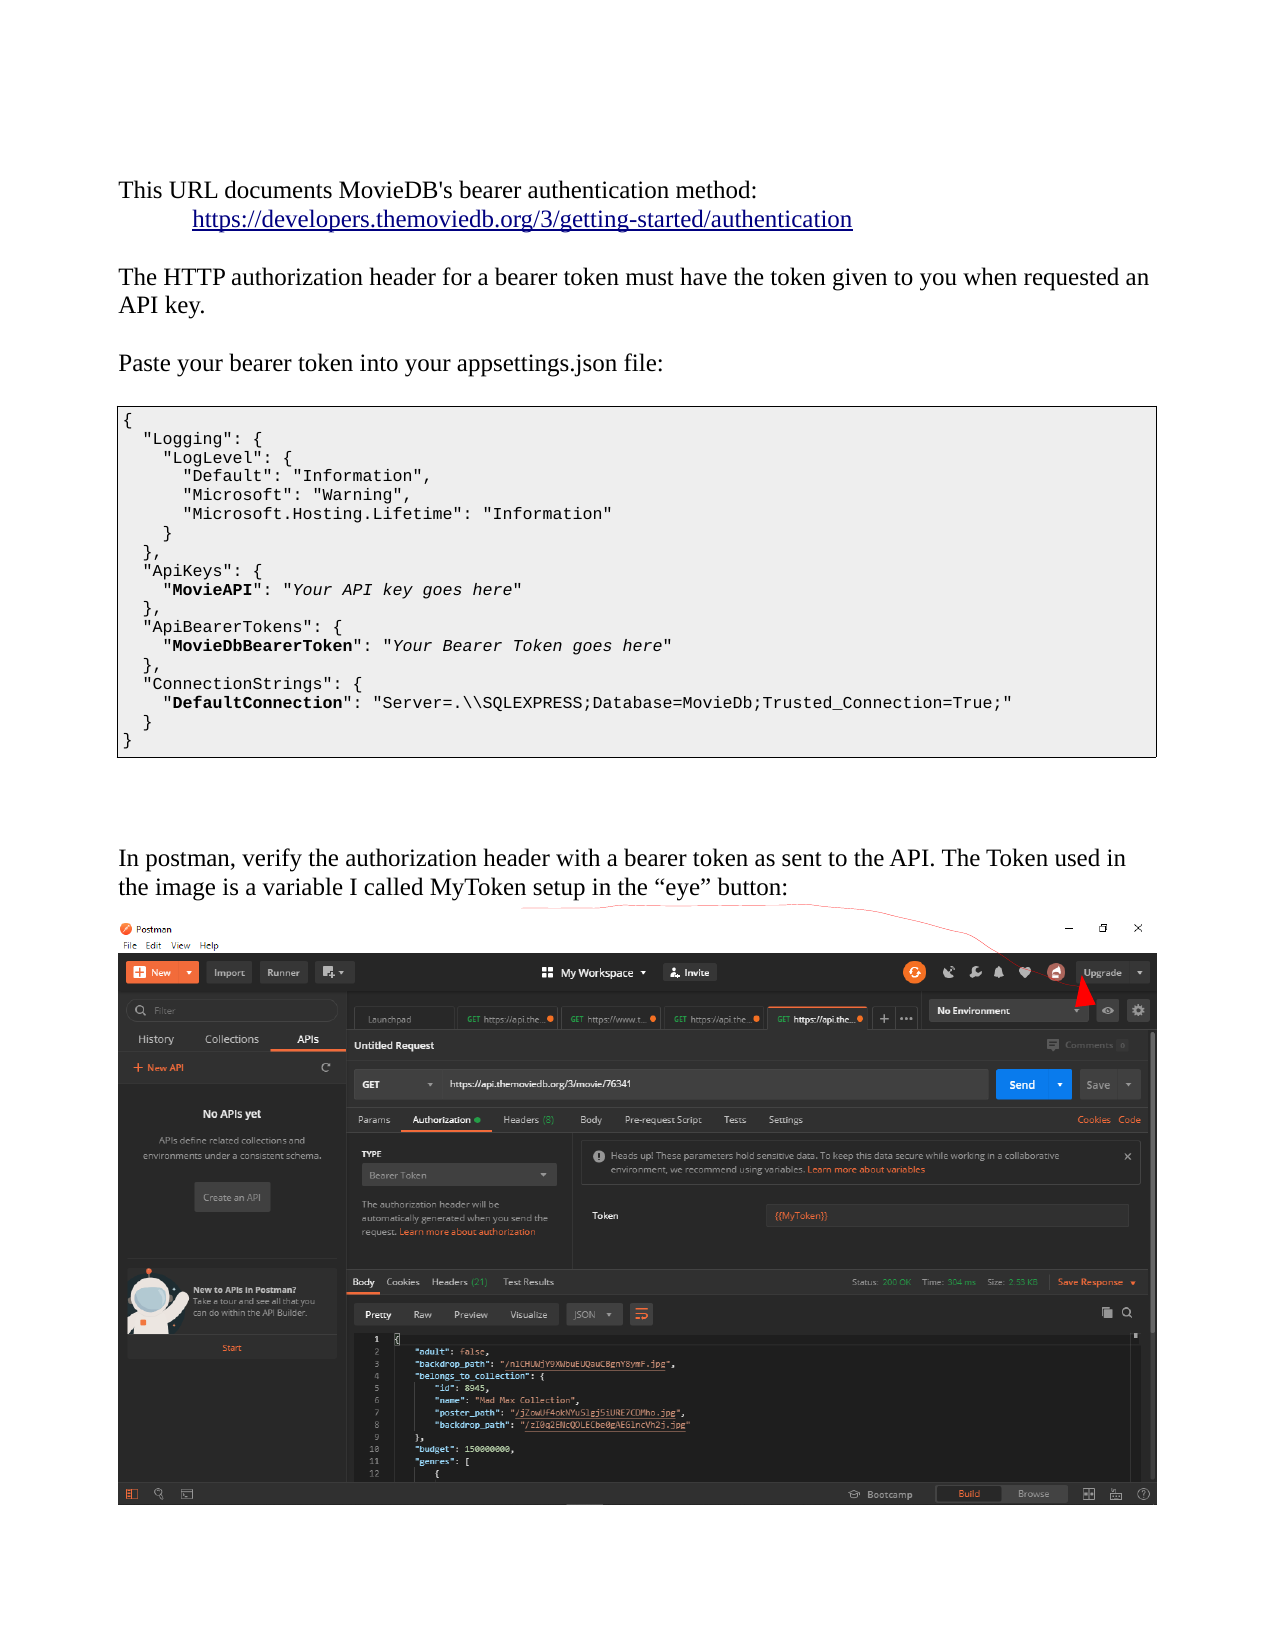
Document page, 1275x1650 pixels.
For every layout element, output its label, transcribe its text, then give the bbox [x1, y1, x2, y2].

text In postman, verify the authorization header with a bearer token as sent to the API. The Token used in the image is a variable I called MyToken setup in the “eye” button: [118, 843, 1157, 900]
picture [118, 920, 1157, 1505]
text The HTTP authorization header for a bearer token must have the token given to you when requested an API key. [118, 262, 1157, 319]
text https://developers.themoviedb.org/3/getting-started/authentication [118, 204, 1157, 233]
text Paste your bearer token into your appsettings.json file: [118, 319, 1157, 377]
text This URL documents MovieDB's bearer authentication method: [118, 176, 1157, 204]
table_header { "Logging": { "LogLevel": { "Default": "Information", "Microsoft": "Warning", "Microsoft.Hosting.Lifetime": "Information" } }, "ApiKeys": { "MovieAPI": "Your API key goes here" }, "ApiBearerTokens": { "MovieDbBearerToken": "Your Bearer Token goes here" }, "ConnectionStrings": { "DefaultConnection": "Server=.\\SQLEXPRESS;Database=MovieDb;Trusted_Connection=True;" } } [118, 407, 1156, 757]
